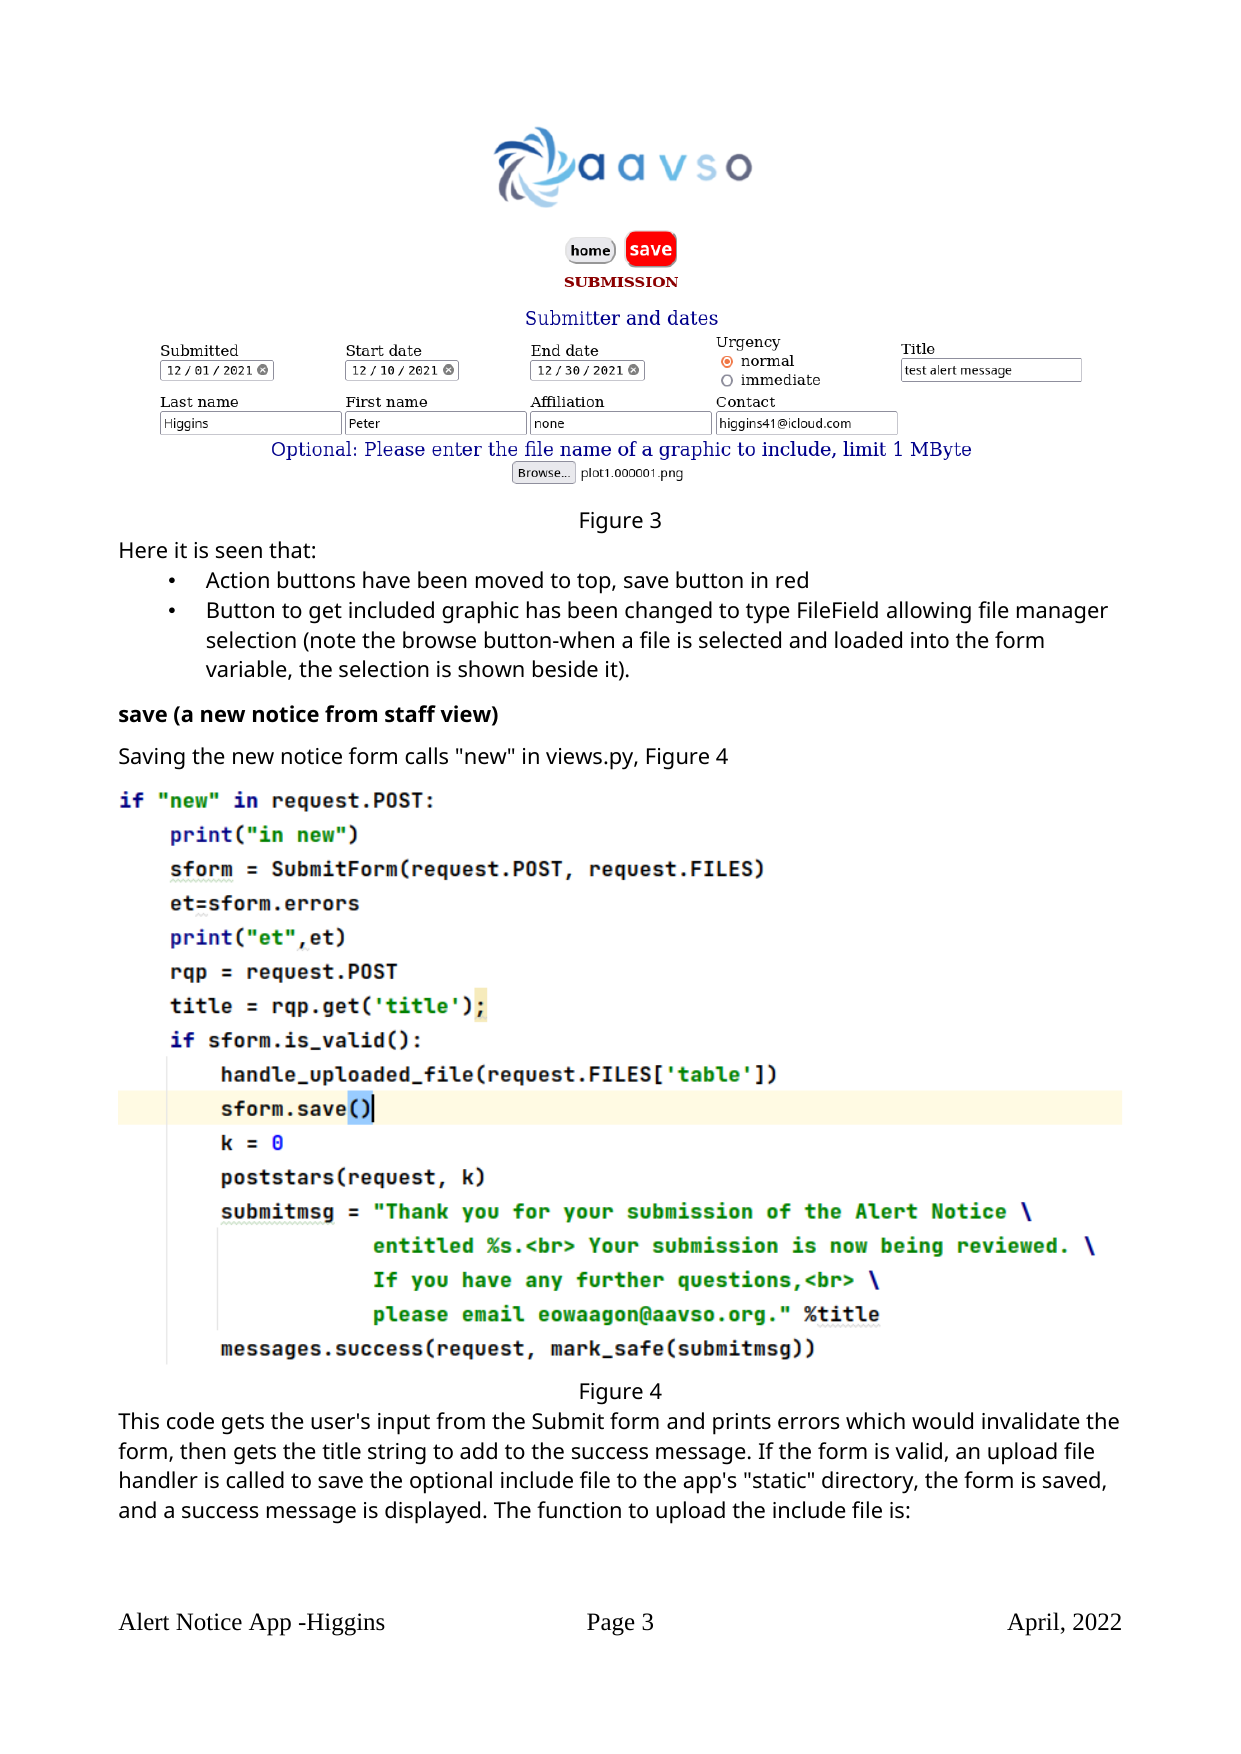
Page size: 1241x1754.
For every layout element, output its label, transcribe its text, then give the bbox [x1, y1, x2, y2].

picture [118, 785, 1123, 1376]
text Figure 3 [118, 506, 1122, 535]
list Action buttons have been moved to top, save button in red [168, 565, 1122, 595]
text Saving the new notice form calls "new" in views.py, Figure 4 [118, 741, 1122, 771]
text Here it is seen that: [118, 535, 1122, 565]
picture [118, 118, 1123, 506]
subtitle save (a new notice from staff view) [118, 699, 1122, 728]
list Button to get included graphic has been changed to type FileField allowing file manager selection (note the browse button-when a file is selected and loaded into the form variable, the selection is shown beside it). [168, 595, 1122, 684]
text This code gets the user's input from the Submit form and prints errors which would invalidate the form, then gets the title string to add to the success message. If the form is valid, an upload file handler is called to save the optional include file to the app's "static" directory, the form is saved, and a success message is displayed. The function to upload the include file is: [118, 1406, 1122, 1525]
text Figure 4 [118, 1376, 1122, 1406]
